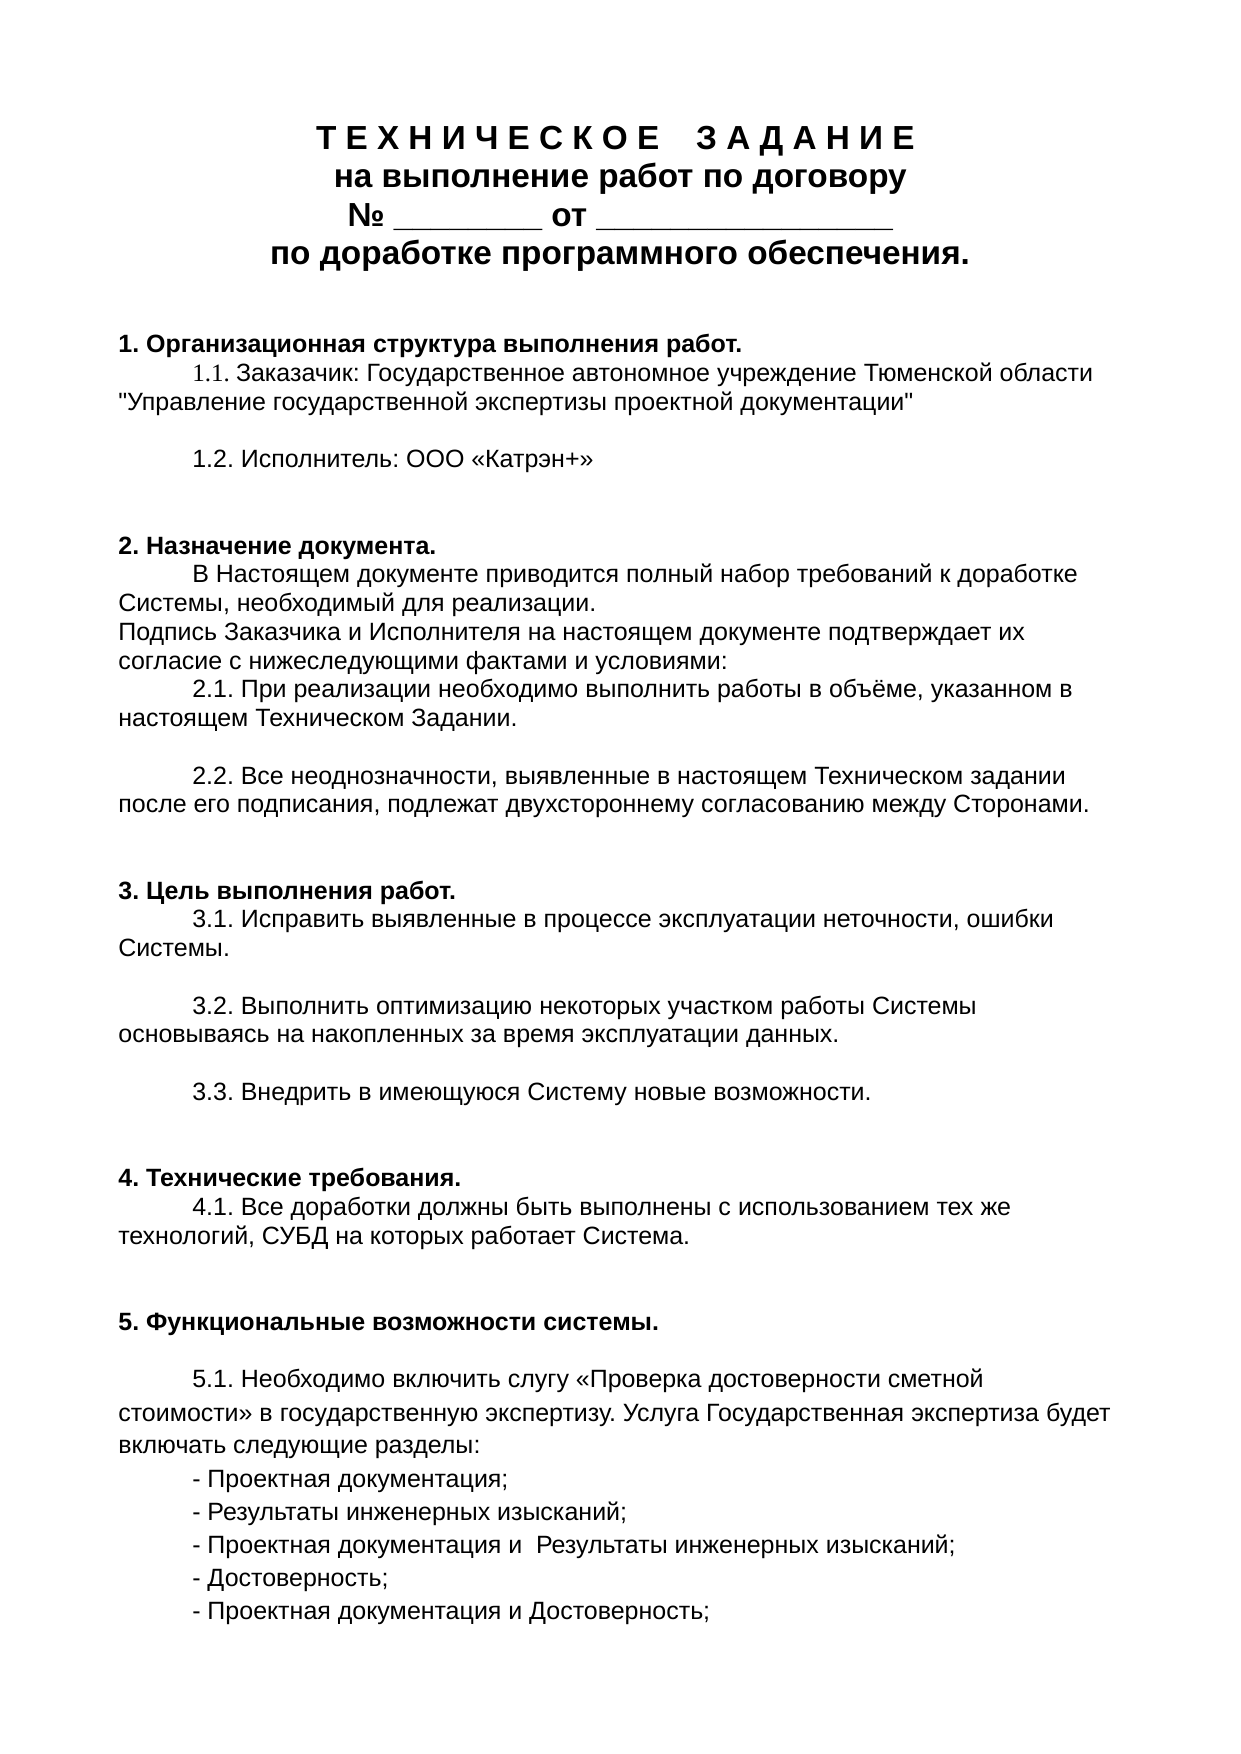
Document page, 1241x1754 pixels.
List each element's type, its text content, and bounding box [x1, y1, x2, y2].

text по доработке программного обеспечения. [118, 233, 1122, 272]
text 1. Организационная структура выполнения работ. [118, 329, 1122, 358]
text - Проектная документация и Достоверность; [118, 1596, 1122, 1624]
text 2. Назначение документа. [118, 531, 1122, 559]
text - Достоверность; [118, 1563, 1122, 1591]
text - Проектная документация и Результаты инженерных изысканий; [118, 1529, 1122, 1558]
text 2.2. Все неоднозначности, выявленные в настоящем Техническом задании после его подписания, подлежат двухстороннему согласованию между Сторонами. [83, 761, 1122, 818]
text 2.1. При реализации необходимо выполнить работы в объёме, указанном в настоящем Техническом Задании. [118, 674, 1122, 732]
text 4.1. Все доработки должны быть выполнены с использованием тех же технологий, СУБД на которых работает Система. [118, 1192, 1122, 1249]
text - Результаты инженерных изысканий; [118, 1497, 1122, 1525]
text № ________ от ________________ [118, 195, 1122, 233]
text 3.2. Выполнить оптимизацию некоторых участком работы Системы основываясь на накопленных за время эксплуатации данных. [118, 991, 1122, 1048]
text В Настоящем документе приводится полный набор требований к доработке Системы, необходимый для реализации. [118, 559, 1122, 617]
text на выполнение работ по договору [118, 157, 1122, 195]
text 3. Цель выполнения работ. [118, 876, 1122, 904]
text 5.1. Необходимо включить слугу «Проверка достоверности сметной стоимости» в государственную экспертизу. Услуга Государственная экспертиза будет включать следующие разделы: [118, 1364, 1122, 1459]
text 1.1. Заказачик: Государственное автономное учреждение Тюменской области "Управление государственной экспертизы проектной документации" [118, 358, 1122, 416]
text 5. Функциональные возможности системы. [118, 1307, 1122, 1336]
text Подпись Заказчика и Исполнителя на настоящем документе подтверждает их согласие с нижеследующими фактами и условиями: [118, 617, 1122, 674]
text 3.1. Исправить выявленные в процессе эксплуатации неточности, ошибки Системы. [118, 904, 1122, 962]
text 1.2. Исполнитель: ООО «Катрэн+» [118, 444, 1122, 473]
text Т Е Х Н И Ч Е С К О Е З А Д А Н И Е [118, 118, 1122, 157]
text - Проектная документация; [118, 1463, 1122, 1492]
text 4. Технические требования. [118, 1163, 1122, 1192]
text 3.3. Внедрить в имеющуюся Систему новые возможности. [118, 1077, 1122, 1106]
